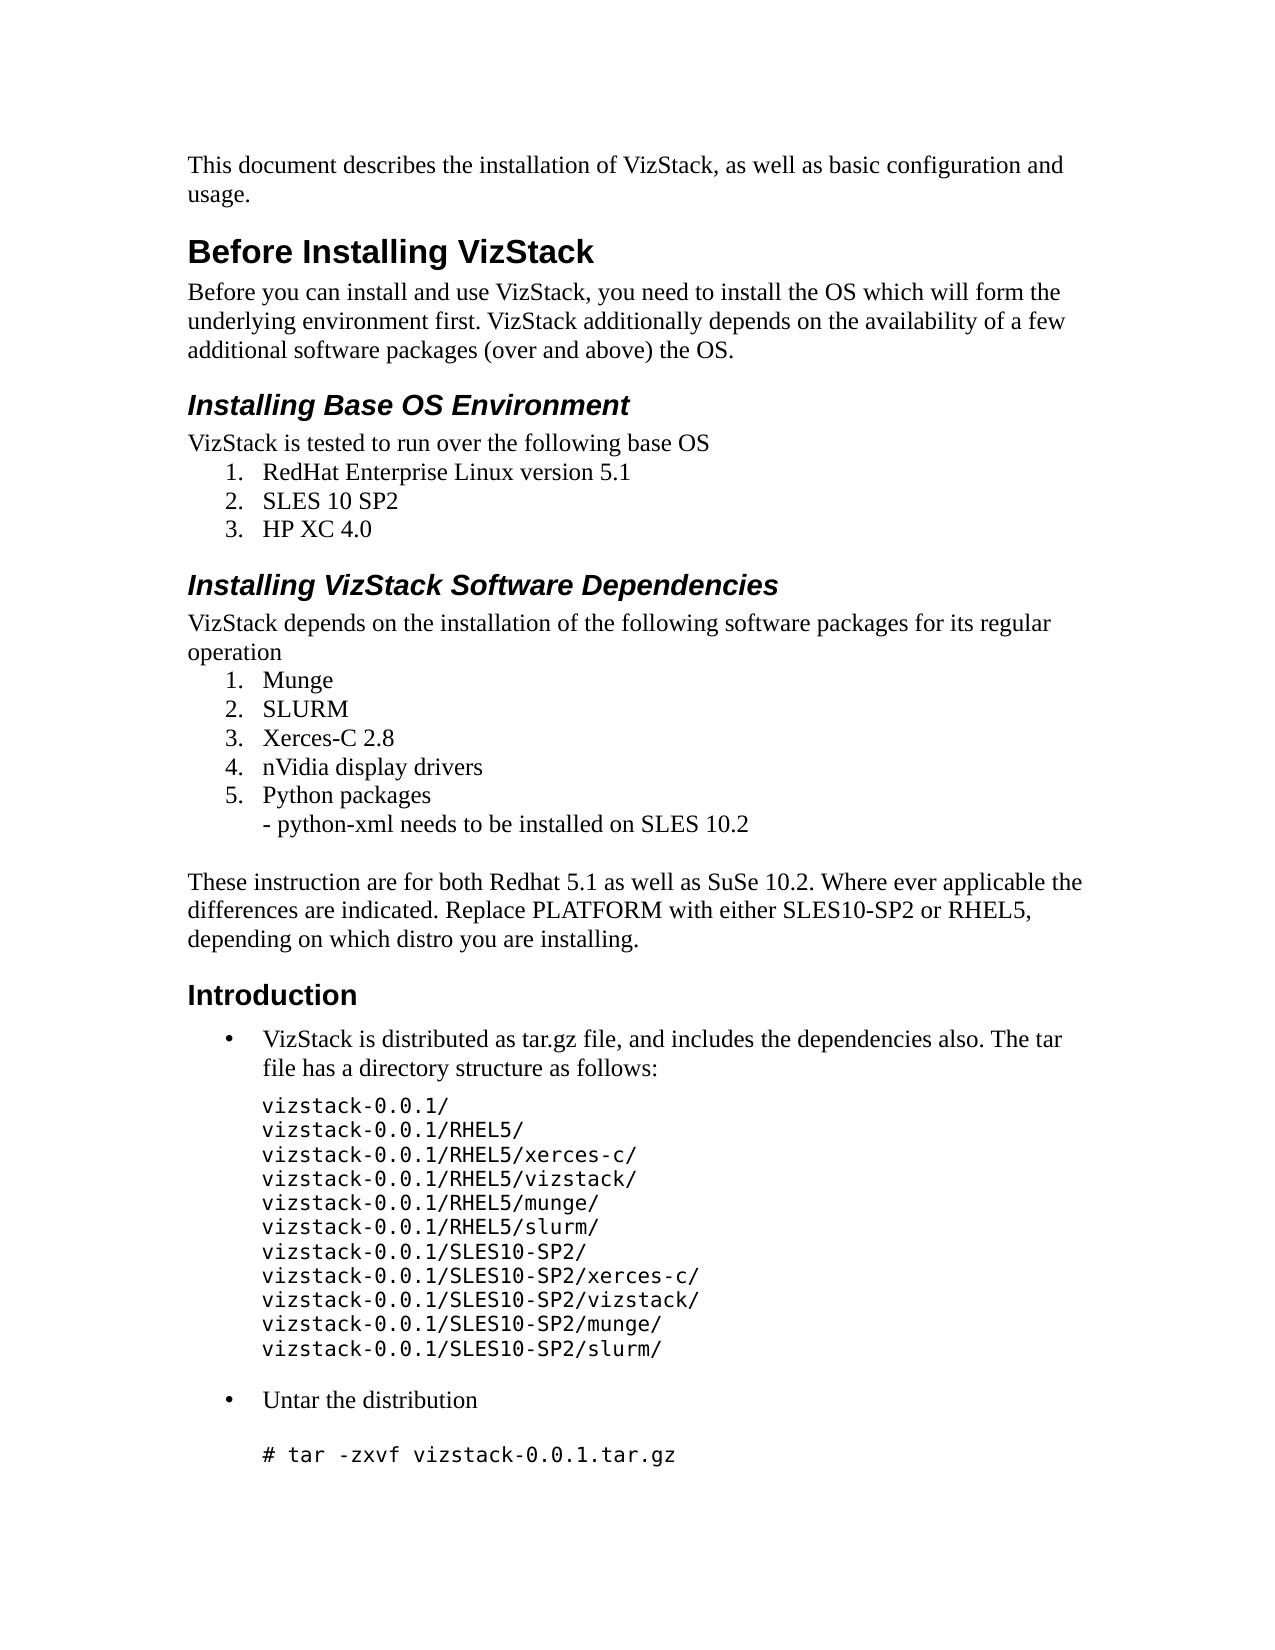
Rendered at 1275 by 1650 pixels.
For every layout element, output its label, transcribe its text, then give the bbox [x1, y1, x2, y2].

list - python-xml needs to be installed on SLES 10.2 [225, 809, 1087, 838]
subtitle Introduction [187, 978, 1087, 1012]
list SLURM [225, 694, 1087, 723]
text vizstack-0.0.1/SLES10-SP2/ [261, 1240, 1087, 1264]
text vizstack-0.0.1/SLES10-SP2/munge/ [261, 1312, 1087, 1337]
list VizStack is distributed as tar.gz file, and includes the dependencies also. The tar file has a directory structure as follows: [225, 1024, 1087, 1082]
text vizstack-0.0.1/SLES10-SP2/xerces-c/ [261, 1264, 1087, 1288]
text vizstack-0.0.1/SLES10-SP2/slurm/ [261, 1337, 1087, 1361]
subtitle Before Installing VizStack [187, 232, 1087, 271]
text vizstack-0.0.1/RHEL5/slurm/ [261, 1215, 1087, 1240]
subtitle Installing VizStack Software Dependencies [187, 568, 1087, 602]
subtitle Installing Base OS Environment [187, 388, 1087, 422]
text vizstack-0.0.1/RHEL5/munge/ [261, 1191, 1087, 1215]
list RedHat Enterprise Linux version 5.1 [225, 457, 1087, 486]
list Xerces-C 2.8 [225, 723, 1087, 752]
list # tar -zxvf vizstack-0.0.1.tar.gz [225, 1443, 1087, 1467]
list Untar the distribution [225, 1385, 1087, 1443]
list SLES 10 SP2 [225, 486, 1087, 514]
text vizstack-0.0.1/RHEL5/ [261, 1118, 1087, 1143]
text Before you can install and use VizStack, you need to install the OS which will form the underlying environment first. VizStack additionally depends on the availability of a few additional software packages (over and above) the OS. [187, 277, 1087, 363]
text VizStack depends on the installation of the following software packages for its regular operation [187, 608, 1087, 666]
list Python packages [225, 781, 1087, 809]
list Munge [225, 666, 1087, 694]
text VizStack is tested to run over the following base OS [187, 428, 1087, 457]
text These instruction are for both Redhat 5.1 as well as SuSe 10.2. Where ever applicable the differences are indicated. Replace PLATFORM with either SLES10-SP2 or RHEL5, depending on which distro you are installing. [187, 867, 1087, 953]
text vizstack-0.0.1/RHEL5/vizstack/ [261, 1167, 1087, 1191]
text vizstack-0.0.1/RHEL5/xerces-c/ [261, 1143, 1087, 1167]
text vizstack-0.0.1/ [261, 1094, 1087, 1118]
text vizstack-0.0.1/SLES10-SP2/vizstack/ [261, 1288, 1087, 1312]
text This document describes the installation of VizStack, as well as basic configuration and usage. [187, 150, 1087, 207]
list HP XC 4.0 [225, 514, 1087, 543]
list nVidia display drivers [225, 752, 1087, 781]
